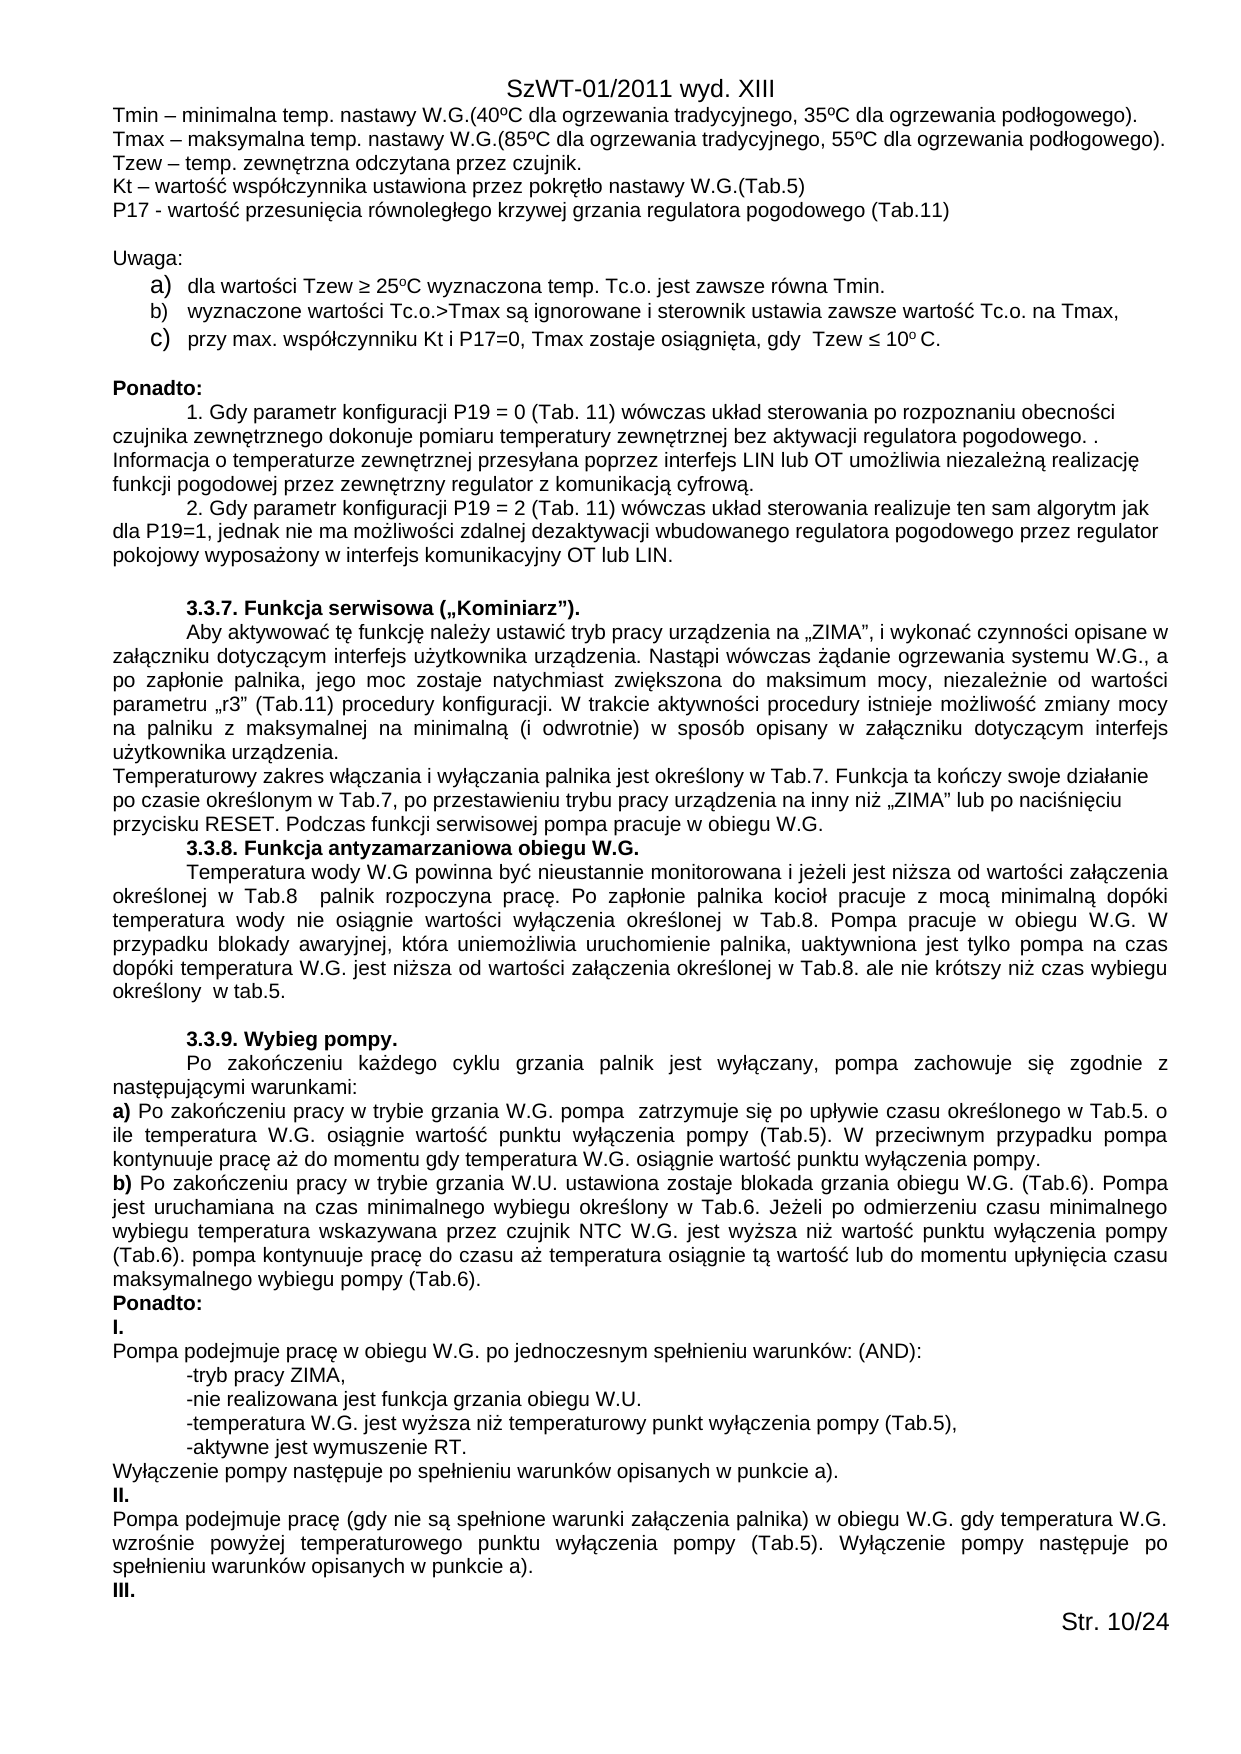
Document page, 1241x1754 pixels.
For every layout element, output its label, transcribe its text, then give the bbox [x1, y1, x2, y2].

text 2. Gdy parametr konfiguracji P19 = 2 (Tab. 11) wówczas układ sterowania realizuje ten sam algorytm jak dla P19=1, jednak nie ma możliwości zdalnej dezaktywacji wbudowanego regulatora pogodowego przez regulator pokojowy wyposażony w interfejs komunikacyjny OT lub LIN. [112, 495, 1169, 567]
text 1. Gdy parametr konfiguracji P19 = 0 (Tab. 11) wówczas układ sterowania po rozpoznaniu obecności czujnika zewnętrznego dokonuje pomiaru temperatury zewnętrznej bez aktywacji regulatora pogodowego. . Informacja o temperaturze zewnętrznej przesyłana poprzez interfejs LIN lub OT umożliwia niezależną realizację funkcji pogodowej przez zewnętrzny regulator z komunikacją cyfrową. [112, 399, 1169, 495]
text III. [112, 1578, 1169, 1602]
text -aktywne jest wymuszenie RT. [112, 1434, 1169, 1458]
text Ponadto: [112, 1291, 1169, 1315]
text -nie realizowana jest funkcja grzania obiegu W.U. [112, 1387, 1169, 1411]
text Pompa podejmuje pracę (gdy nie są spełnione warunki załączenia palnika) w obiegu W.G. gdy temperatura W.G. wzrośnie powyżej temperaturowego punktu wyłączenia pompy (Tab.5). Wyłączenie pompy następuje po spełnieniu warunków opisanych w punkcie a). [112, 1506, 1169, 1578]
subtitle 3.3.8. Funkcja antyzamarzaniowa obiegu W.G. [186, 836, 1169, 859]
text Kt – wartość współczynnika ustawiona przez pokrętło nastawy W.G.(Tab.5) [112, 174, 1169, 198]
text a) Po zakończeniu pracy w trybie grzania W.G. pompa zatrzymuje się po upływie czasu określonego w Tab.5. o ile temperatura W.G. osiągnie wartość punktu wyłączenia pompy (Tab.5). W przeciwnym przypadku pompa kontynuuje pracę aż do momentu gdy temperatura W.G. osiągnie wartość punktu wyłączenia pompy. [112, 1099, 1169, 1171]
subtitle 3.3.9. Wybieg pompy. [186, 1027, 1169, 1051]
text Ponadto: [112, 376, 1169, 399]
subtitle 3.3.7. Funkcja serwisowa („Kominiarz”). [186, 596, 1169, 620]
text Tzew – temp. zewnętrzna odczytana przez czujnik. [112, 150, 1169, 174]
text Tmax – maksymalna temp. nastawy W.G.(85ºC dla ogrzewania tradycyjnego, 55ºC dla ogrzewania podłogowego). [112, 126, 1169, 150]
text -tryb pracy ZIMA, [112, 1363, 1169, 1387]
text P17 - wartość przesunięcia równoległego krzywej grzania regulatora pogodowego (Tab.11) [112, 198, 1169, 222]
text Temperatura wody W.G powinna być nieustannie monitorowana i jeżeli jest niższa od wartości załączenia określonej w Tab.8 palnik rozpoczyna pracę. Po zapłonie palnika kocioł pracuje z mocą minimalną dopóki temperatura wody nie osiągnie wartości wyłączenia określonej w Tab.8. Pompa pracuje w obiegu W.G. W przypadku blokady awaryjnej, która uniemożliwia uruchomienie palnika, uaktywniona jest tylko pompa na czas dopóki temperatura W.G. jest niższa od wartości załączenia określonej w Tab.8. ale nie krótszy niż czas wybiegu określony w tab.5. [112, 859, 1169, 1003]
text Uwaga: [112, 246, 1169, 270]
text b) Po zakończeniu pracy w trybie grzania W.U. ustawiona zostaje blokada grzania obiegu W.G. (Tab.6). Pompa jest uruchamiana na czas minimalnego wybiegu określony w Tab.6. Jeżeli po odmierzeniu czasu minimalnego wybiegu temperatura wskazywana przez czujnik NTC W.G. jest wyższa niż wartość punktu wyłączenia pompy (Tab.6). pompa kontynuuje pracę do czasu aż temperatura osiągnie tą wartość lub do momentu upłynięcia czasu maksymalnego wybiegu pompy (Tab.6). [112, 1171, 1169, 1291]
text Pompa podejmuje pracę w obiegu W.G. po jednoczesnym spełnieniu warunków: (AND): [112, 1339, 1169, 1363]
list wyznaczone wartości Tc.o.>Tmax są ignorowane i sterownik ustawia zawsze wartość Tc.o. na Tmax, [150, 299, 1169, 323]
text Temperaturowy zakres włączania i wyłączania palnika jest określony w Tab.7. Funkcja ta kończy swoje działanie po czasie określonym w Tab.7, po przestawieniu trybu pracy urządzenia na inny niż „ZIMA” lub po naciśnięciu przycisku RESET. Podczas funkcji serwisowej pompa pracuje w obiegu W.G. [112, 764, 1169, 836]
text Aby aktywować tę funkcję należy ustawić tryb pracy urządzenia na „ZIMA”, i wykonać czynności opisane w załączniku dotyczącym interfejs użytkownika urządzenia. Nastąpi wówczas żądanie ogrzewania systemu W.G., a po zapłonie palnika, jego moc zostaje natychmiast zwiększona do maksimum mocy, niezależnie od wartości parametru „r3” (Tab.11) procedury konfiguracji. W trakcie aktywności procedury istnieje możliwość zmiany mocy na palniku z maksymalnej na minimalną (i odwrotnie) w sposób opisany w załączniku dotyczącym interfejs użytkownika urządzenia. [112, 620, 1169, 764]
list dla wartości Tzew ≥ 25oC wyznaczona temp. Tc.o. jest zawsze równa Tmin. [150, 270, 1169, 299]
text Po zakończeniu każdego cyklu grzania palnik jest wyłączany, pompa zachowuje się zgodnie z następującymi warunkami: [112, 1051, 1169, 1099]
list przy max. współczynniku Kt i P17=0, Tmax zostaje osiągnięta, gdy Tzew ≤ 10o C. [150, 323, 1169, 352]
text -temperatura W.G. jest wyższa niż temperaturowy punkt wyłączenia pompy (Tab.5), [112, 1411, 1169, 1434]
text Wyłączenie pompy następuje po spełnieniu warunków opisanych w punkcie a). [112, 1458, 1169, 1482]
text II. [112, 1482, 1169, 1506]
text Tmin – minimalna temp. nastawy W.G.(40ºC dla ogrzewania tradycyjnego, 35ºC dla ogrzewania podłogowego). [112, 102, 1169, 126]
text I. [112, 1315, 1169, 1339]
